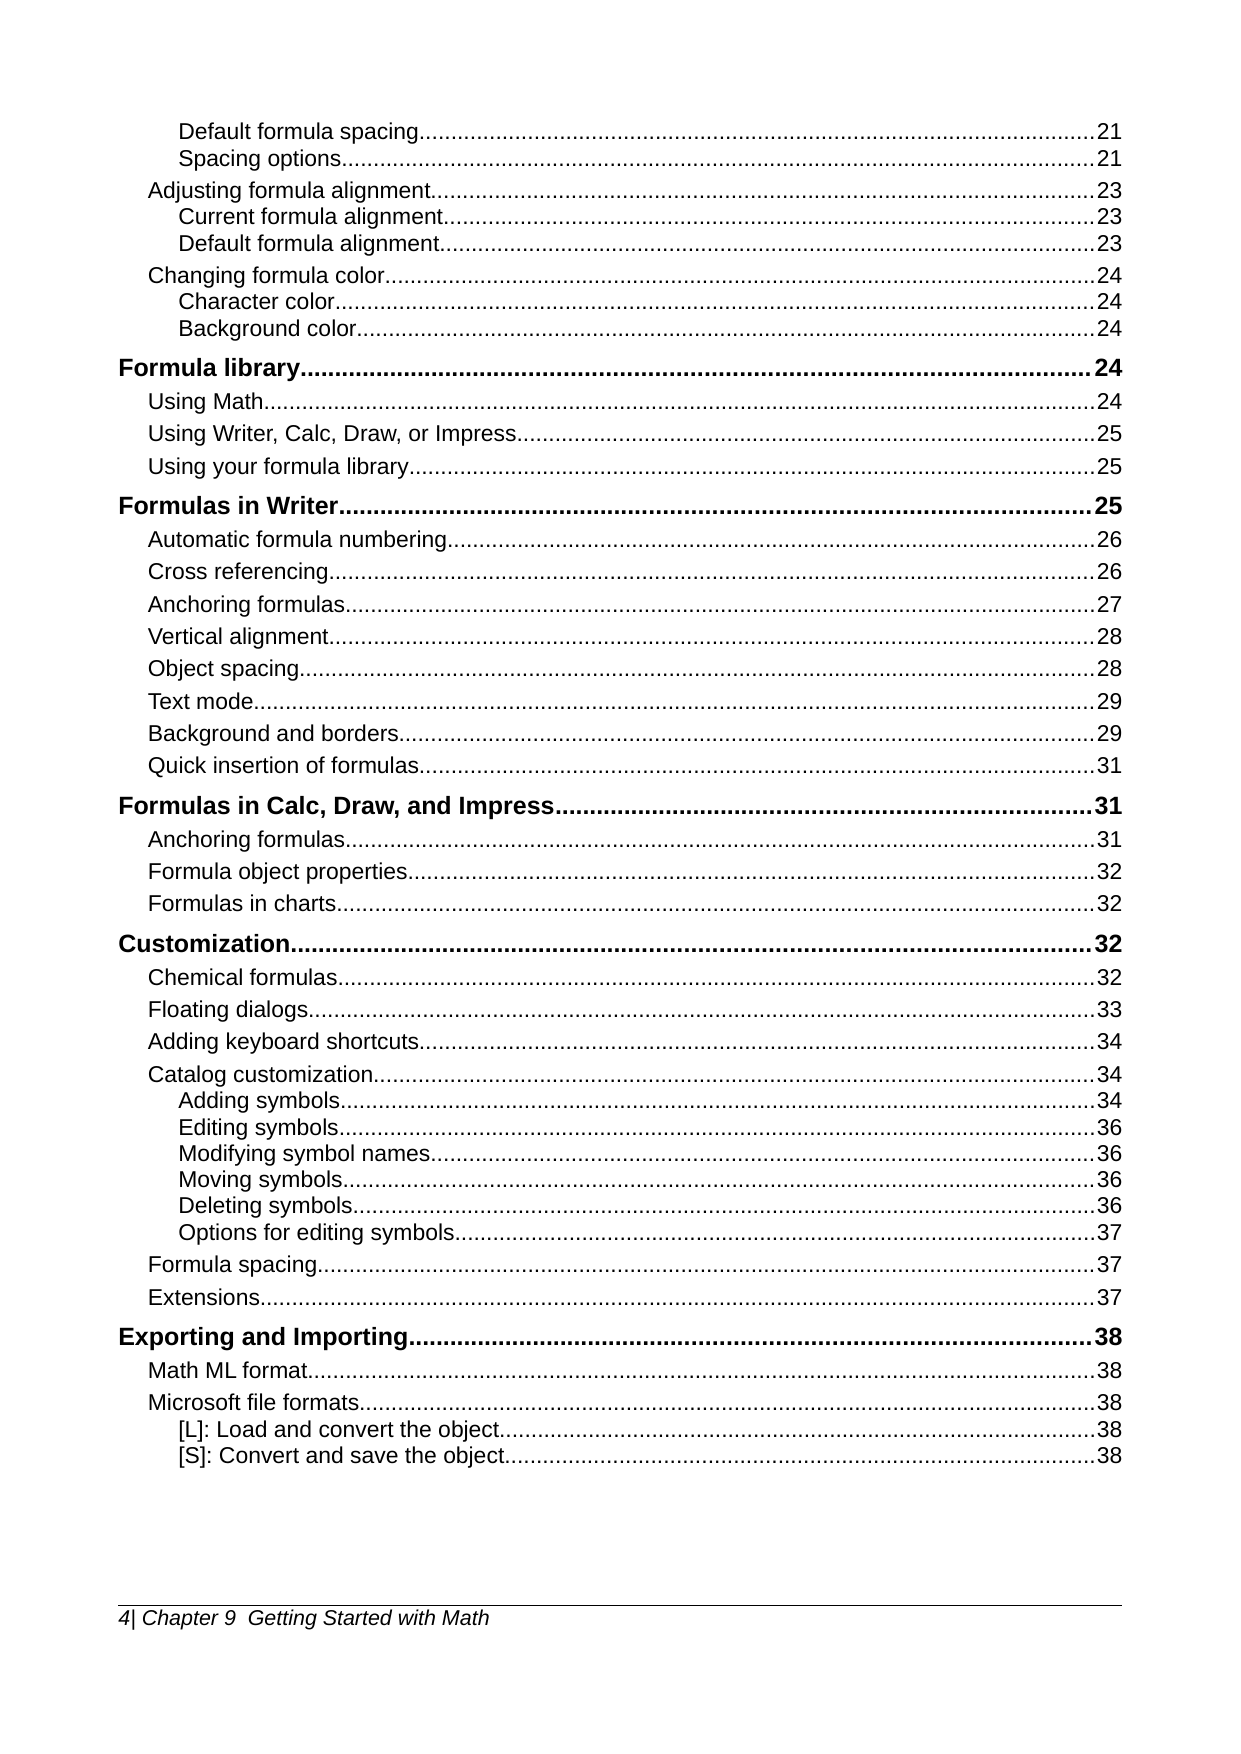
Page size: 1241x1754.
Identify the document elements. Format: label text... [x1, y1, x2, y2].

text Background color 24 [178, 315, 1122, 341]
text Deleting symbols 36 [178, 1192, 1122, 1219]
text Using Math 24 [148, 388, 1122, 414]
text Formula object properties 32 [148, 858, 1122, 884]
text [L]: Load and convert the object 38 [178, 1416, 1122, 1442]
text Background and borders 29 [148, 720, 1122, 746]
text Vertical alignment 28 [148, 623, 1122, 649]
text Formula library 24 [118, 353, 1122, 382]
text Customization 32 [118, 929, 1122, 957]
text Quick insertion of formulas 31 [148, 752, 1122, 779]
text Adding symbols 34 [178, 1087, 1122, 1113]
text Options for editing symbols 37 [178, 1219, 1122, 1245]
text Cross referencing 26 [148, 558, 1122, 584]
text Formulas in Writer 25 [118, 491, 1122, 520]
text Extensions 37 [148, 1284, 1122, 1310]
text Automatic formula numbering 26 [148, 526, 1122, 552]
text Moving symbols 36 [178, 1166, 1122, 1192]
text Exporting and Importing 38 [118, 1322, 1122, 1351]
text Formulas in charts 32 [148, 890, 1122, 917]
text Using your formula library 25 [148, 453, 1122, 479]
text Formulas in Calc, Draw, and Impress 31 [118, 791, 1122, 819]
text Using Writer, Calc, Draw, or Impress 25 [148, 420, 1122, 447]
text Catalog customization 34 [148, 1061, 1122, 1087]
text Formula spacing 37 [148, 1251, 1122, 1278]
text Current formula alignment 23 [178, 203, 1122, 229]
text Microsoft file formats 38 [148, 1389, 1122, 1416]
text Modifying symbol names 36 [178, 1140, 1122, 1166]
text Adjusting formula alignment 23 [148, 177, 1122, 203]
text Chemical formulas 32 [148, 963, 1122, 990]
text Text mode 29 [148, 688, 1122, 714]
text Default formula spacing 21 [178, 118, 1122, 144]
text Default formula alignment 23 [178, 229, 1122, 256]
text Anchoring formulas 31 [148, 826, 1122, 852]
text Floating dialogs 33 [148, 996, 1122, 1022]
text Changing formula color 24 [148, 262, 1122, 288]
text Object spacing 28 [148, 655, 1122, 682]
text [S]: Convert and save the object 38 [178, 1442, 1122, 1468]
text Character color 24 [178, 288, 1122, 315]
text Adding keyboard shortcuts 34 [148, 1028, 1122, 1055]
text Anchoring formulas 27 [148, 591, 1122, 617]
text Math ML format 38 [148, 1357, 1122, 1383]
text Spacing options 21 [178, 144, 1122, 171]
text Editing symbols 36 [178, 1113, 1122, 1140]
